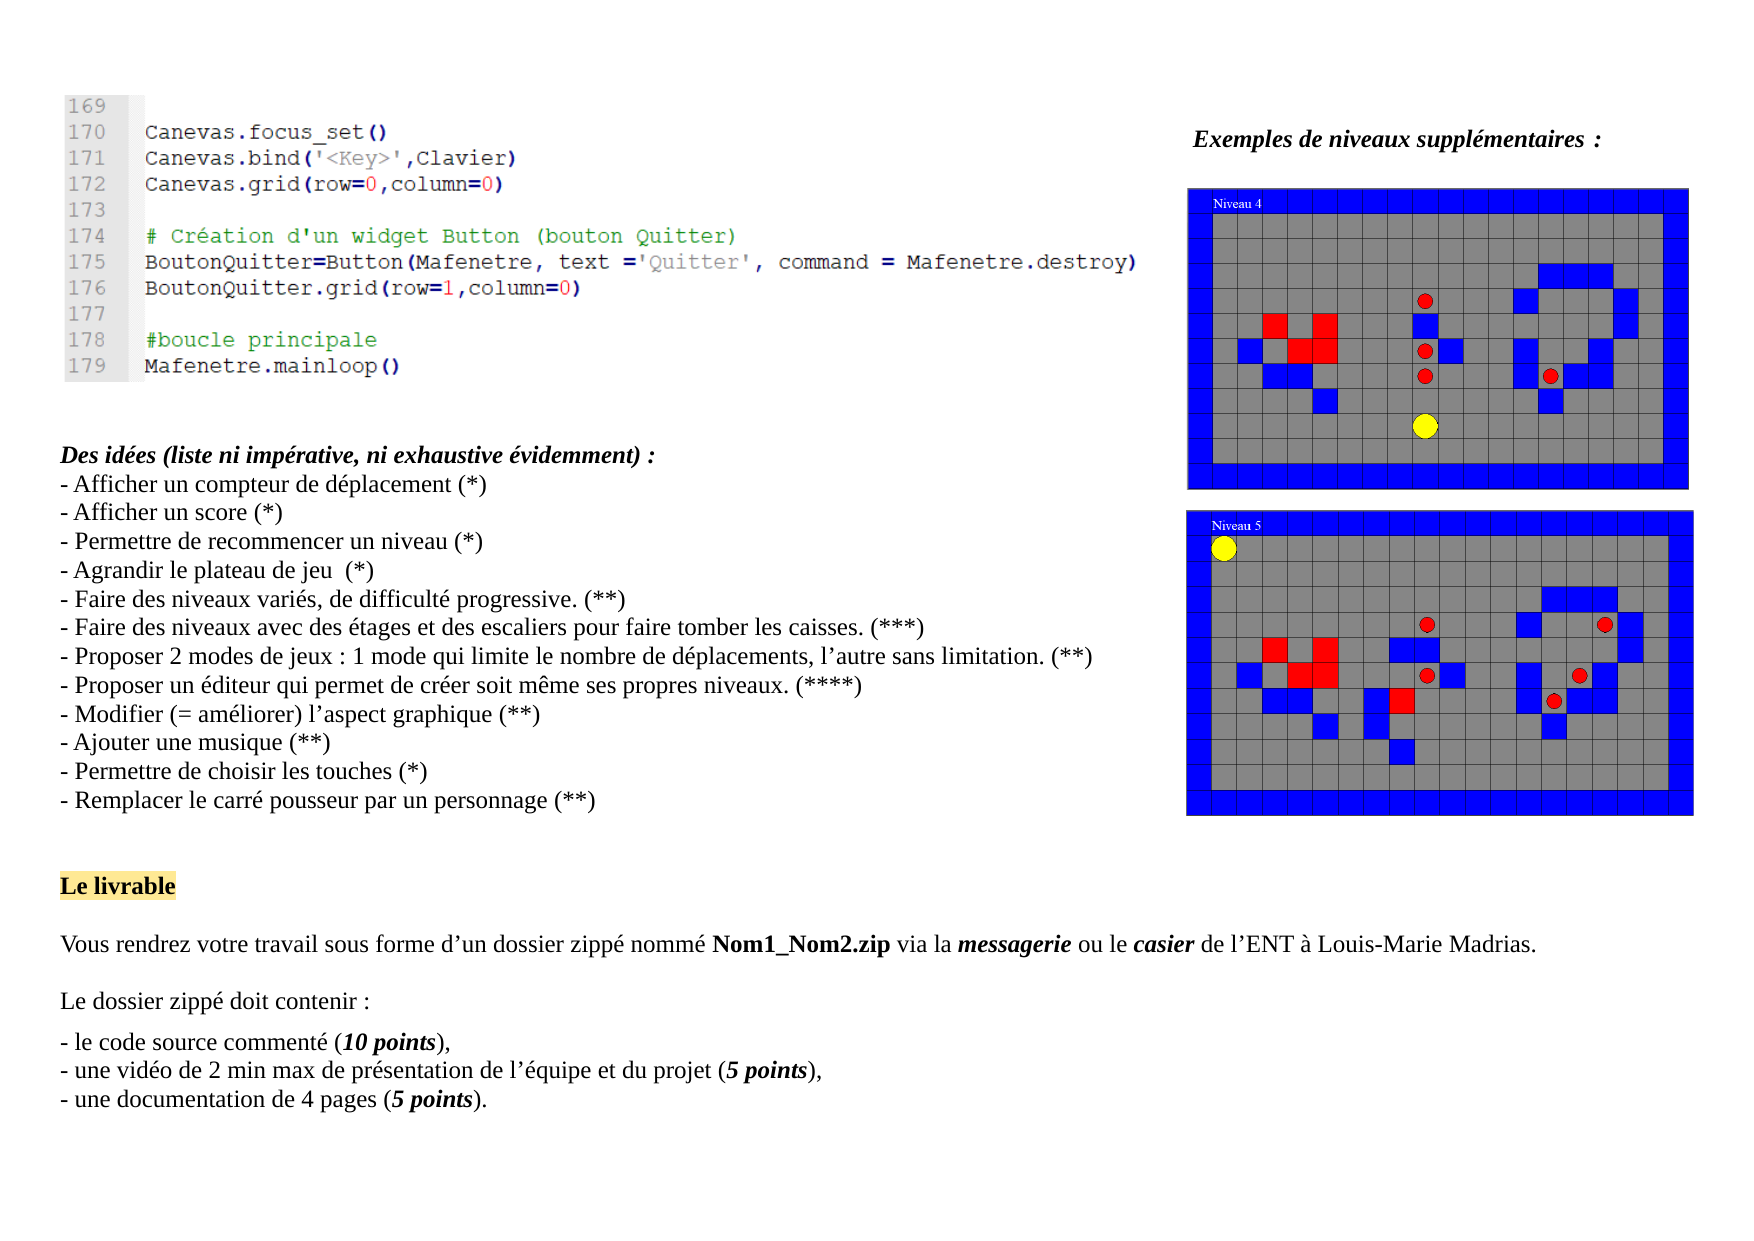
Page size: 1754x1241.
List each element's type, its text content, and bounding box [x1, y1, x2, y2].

text - Faire des niveaux variés, de difficulté progressive. (**) [60, 584, 1186, 612]
picture [1186, 188, 1689, 490]
text - Agrandir le plateau de jeu (*) [60, 555, 1186, 584]
text - Afficher un compteur de déplacement (*) [60, 469, 1684, 497]
text Le livrable [60, 871, 1684, 900]
text Le dossier zippé doit contenir : [60, 986, 1684, 1015]
text - le code source commenté (10 points), [60, 1027, 1684, 1056]
text - Proposer 2 modes de jeux : 1 mode qui limite le nombre de déplacements, l’autre sans limitation. (**) [60, 641, 1186, 670]
text Des idées (liste ni impérative, ni exhaustive évidemment) : [60, 440, 1186, 469]
text - Modifier (= améliorer) l’aspect graphique (**) [60, 699, 1186, 727]
text - Ajouter une musique (**) [60, 727, 1186, 756]
text - Faire des niveaux avec des étages et des escaliers pour faire tomber les caisses. (***) [60, 612, 1186, 641]
text Vous rendrez votre travail sous forme d’un dossier zippé nommé Nom1_Nom2.zip via la messagerie ou le casier de l’ENT à Louis-Marie Madrias. [60, 929, 1684, 957]
text - une vidéo de 2 min max de présentation de l’équipe et du projet (5 points), [60, 1056, 1684, 1084]
text Exemples de niveaux supplémentaires : [1146, 124, 1684, 152]
text - Permettre de choisir les touches (*) [60, 756, 1186, 785]
text - Permettre de recommencer un niveau (*) [60, 526, 1186, 555]
text - Remplacer le carré pousseur par un personnage (**) [60, 785, 1186, 814]
picture [64, 95, 1146, 382]
text - Proposer un éditeur qui permet de créer soit même ses propres niveaux. (****) [60, 670, 1186, 699]
text - une documentation de 4 pages (5 points). [60, 1084, 1684, 1113]
text - Afficher un score (*) [60, 497, 1684, 526]
picture [1186, 510, 1694, 816]
